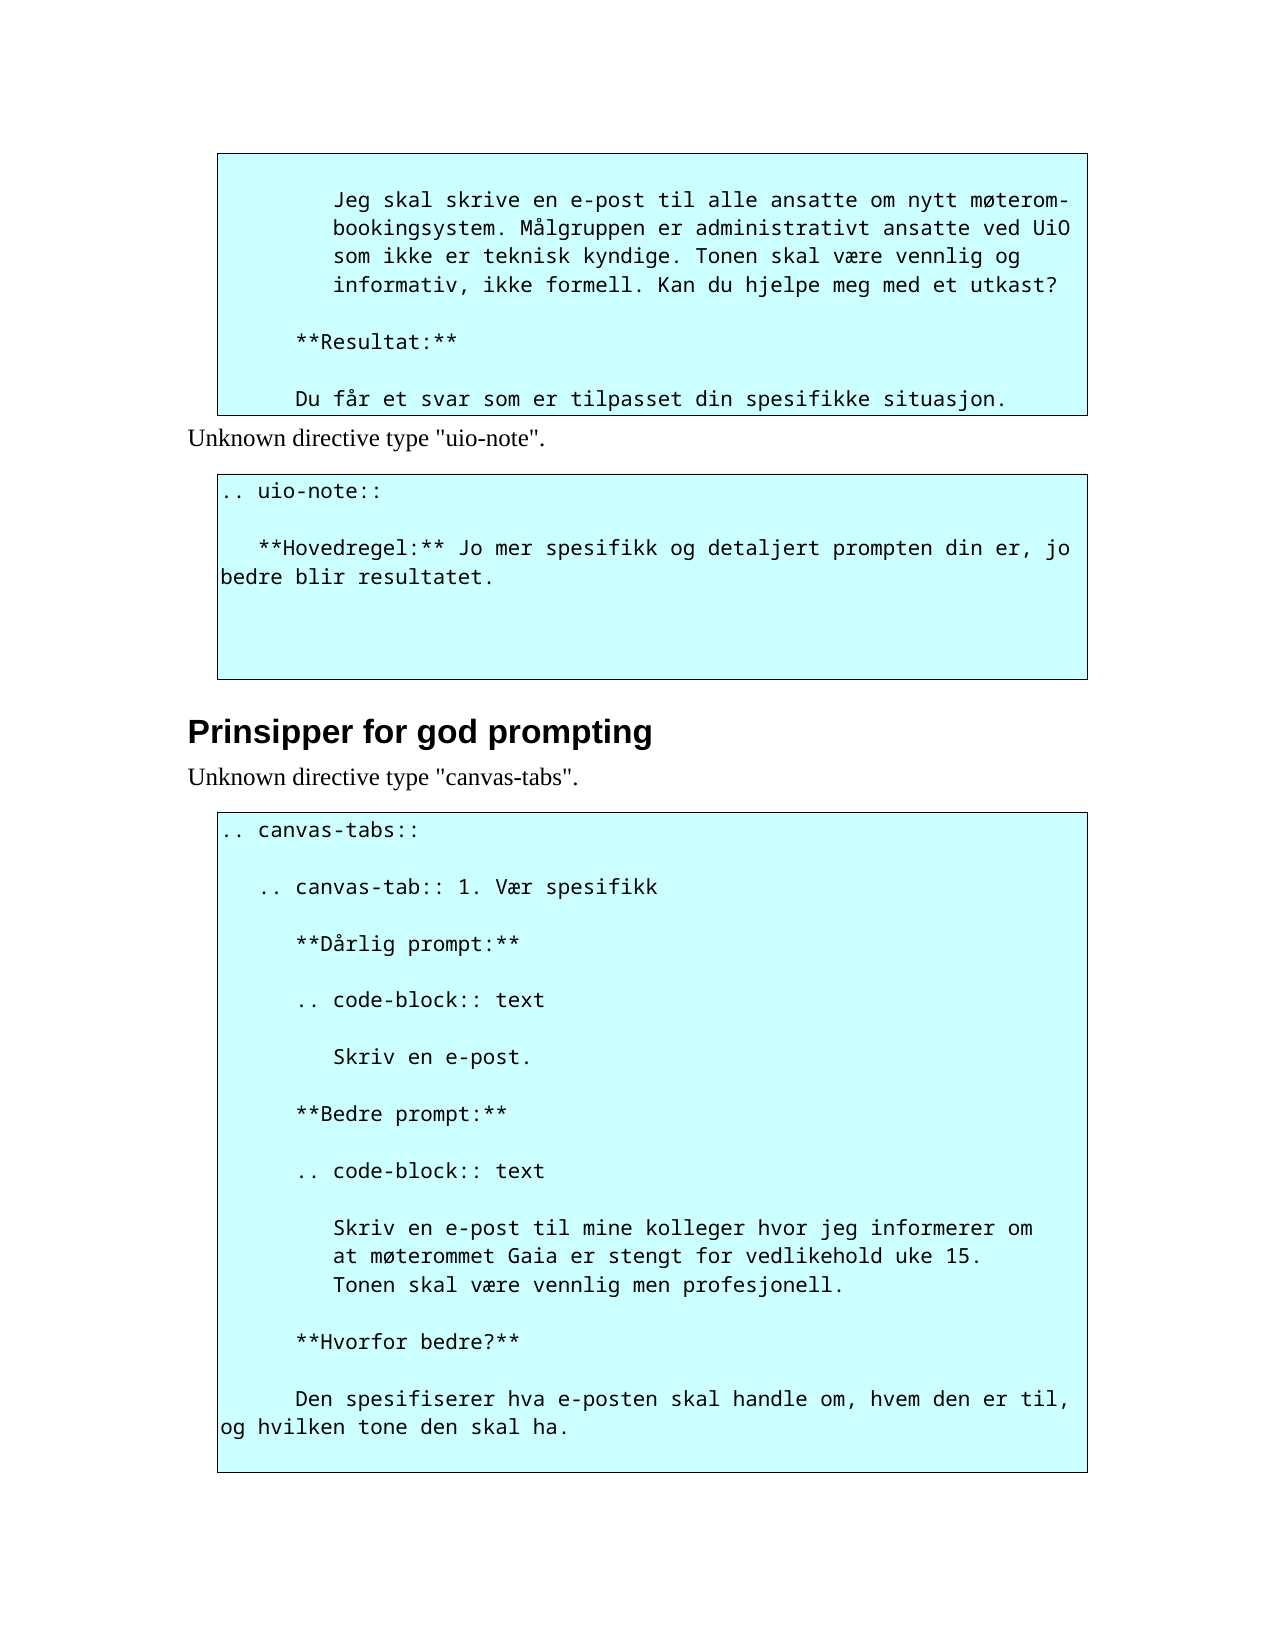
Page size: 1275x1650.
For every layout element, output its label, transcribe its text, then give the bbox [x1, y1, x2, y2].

subtitle Prinsipper for god prompting [187, 713, 1087, 750]
text Unknown directive type "uio-note". [187, 424, 1087, 452]
text Unknown directive type "canvas-tabs". [187, 763, 1087, 790]
text Jeg skal skrive en e-post til alle ansatte om nytt møterom- bookingsystem. Målgruppen er administrativt ansatte ved UiO som ikke er teknisk kyndige. Tonen skal være vennlig og informativ, ikke formell. Kan du hjelpe meg med et utkast? **Resultat:** Du får et svar som er tilpasset din spesifikke situasjon. [218, 154, 1087, 415]
text .. uio-note:: **Hovedregel:** Jo mer spesifikk og detaljert prompten din er, jo bedre blir resultatet. [218, 475, 1087, 679]
text .. canvas-tabs:: .. canvas-tab:: 1. Vær spesifikk **Dårlig prompt:** .. code-block:: text Skriv en e-post. **Bedre prompt:** .. code-block:: text Skriv en e-post til mine kolleger hvor jeg informerer om at møterommet Gaia er stengt for vedlikehold uke 15. Tonen skal være vennlig men profesjonell. **Hvorfor bedre?** Den spesifiserer hva e-posten skal handle om, hvem den er til, og hvilken tone den skal ha. [218, 813, 1087, 1472]
